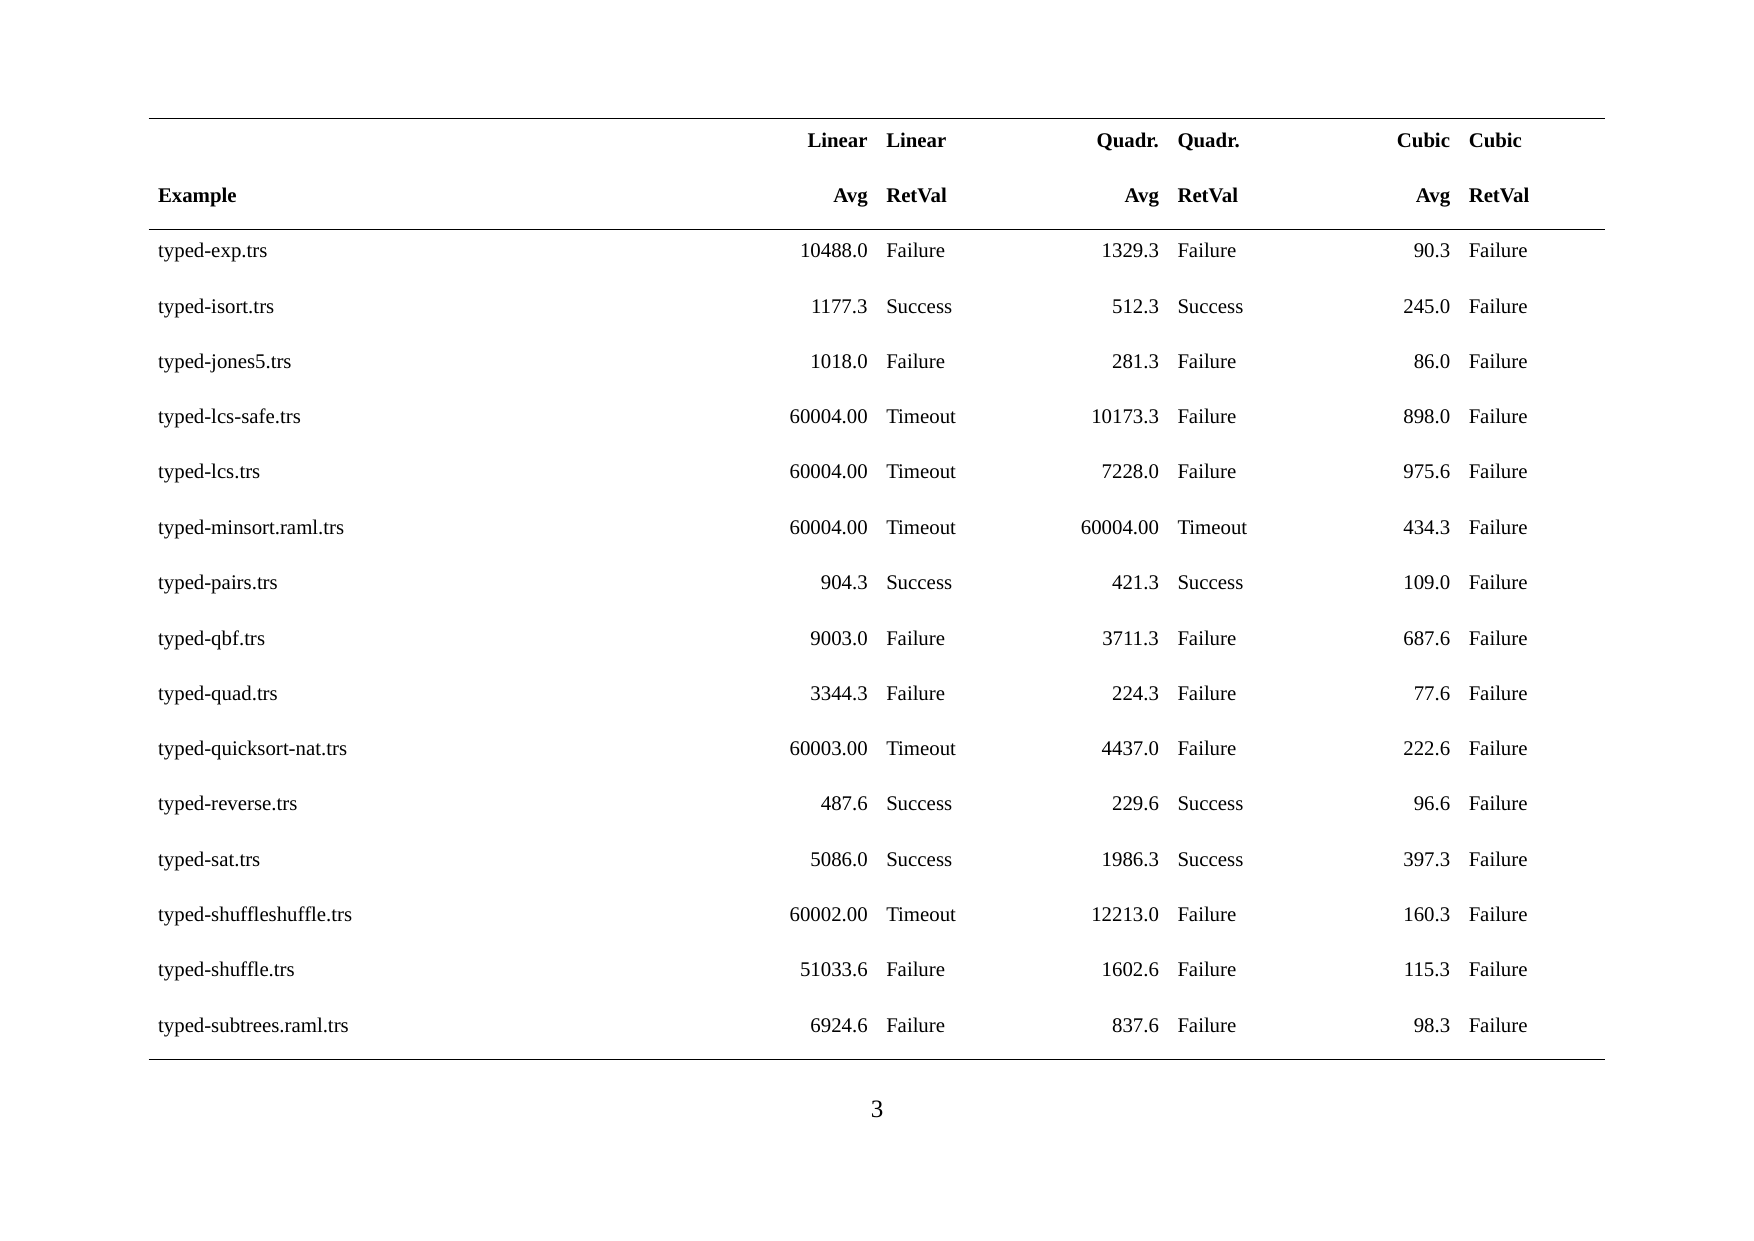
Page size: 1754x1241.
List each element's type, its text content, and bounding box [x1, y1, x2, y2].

table_cell 898.0 [1314, 395, 1459, 450]
table_cell 96.6 [1314, 782, 1459, 837]
table_cell RetVal [1459, 174, 1605, 229]
table_cell Failure [877, 340, 1022, 395]
table_cell 397.3 [1314, 837, 1459, 893]
table_cell Failure [1459, 230, 1605, 284]
table_cell 1986.3 [1022, 837, 1168, 893]
table_cell typed-pairs.trs [149, 561, 731, 616]
table_cell 60004.00 [731, 395, 877, 450]
table_cell Success [1168, 782, 1313, 837]
table_cell 1018.0 [731, 340, 877, 395]
table_cell 5086.0 [731, 837, 877, 893]
table_cell 109.0 [1314, 561, 1459, 616]
table_cell typed-shuffleshuffle.trs [149, 893, 731, 948]
table_cell Failure [1459, 1003, 1605, 1058]
table_cell 975.6 [1314, 450, 1459, 505]
table_cell 3711.3 [1022, 616, 1168, 671]
table_cell 115.3 [1314, 948, 1459, 1003]
table_cell Success [877, 782, 1022, 837]
table_header Quadr. [1022, 119, 1168, 173]
table_cell Timeout [1168, 505, 1313, 561]
table_header Cubic [1459, 119, 1605, 173]
table_cell Failure [1168, 616, 1313, 671]
table_cell RetVal [877, 174, 1022, 229]
table_cell 837.6 [1022, 1003, 1168, 1058]
table_cell Success [1168, 837, 1313, 893]
table_cell Failure [1168, 450, 1313, 505]
table_cell Failure [1168, 948, 1313, 1003]
table_cell 98.3 [1314, 1003, 1459, 1058]
table_cell 60004.00 [731, 450, 877, 505]
table_cell Failure [1168, 395, 1313, 450]
table_cell Failure [1459, 671, 1605, 727]
table_cell Failure [1459, 893, 1605, 948]
table_cell typed-quad.trs [149, 671, 731, 727]
table_cell typed-exp.trs [149, 230, 731, 284]
table_cell typed-lcs.trs [149, 450, 731, 505]
table_cell Failure [1168, 340, 1313, 395]
table_cell typed-reverse.trs [149, 782, 731, 837]
table_cell Timeout [877, 395, 1022, 450]
table_header Cubic [1314, 119, 1459, 173]
table_cell Failure [1459, 782, 1605, 837]
table_cell Failure [1459, 616, 1605, 671]
table_cell 687.6 [1314, 616, 1459, 671]
table_cell Failure [1459, 505, 1605, 561]
table_cell Failure [877, 948, 1022, 1003]
table_cell Success [877, 561, 1022, 616]
table_cell 281.3 [1022, 340, 1168, 395]
table_cell Failure [1459, 395, 1605, 450]
table_cell Failure [1459, 837, 1605, 893]
table_cell Failure [1459, 284, 1605, 339]
table_cell Failure [1168, 727, 1313, 782]
table_cell Success [877, 837, 1022, 893]
table_cell 86.0 [1314, 340, 1459, 395]
table_cell 9003.0 [731, 616, 877, 671]
table_cell Failure [1459, 561, 1605, 616]
table_cell 512.3 [1022, 284, 1168, 339]
table_cell 229.6 [1022, 782, 1168, 837]
table_cell typed-lcs-safe.trs [149, 395, 731, 450]
table_header Quadr. [1168, 119, 1313, 173]
table_cell 434.3 [1314, 505, 1459, 561]
table_cell typed-subtrees.raml.trs [149, 1003, 731, 1058]
table_cell 60002.00 [731, 893, 877, 948]
table_cell RetVal [1168, 174, 1313, 229]
table_cell 7228.0 [1022, 450, 1168, 505]
table_cell 1177.3 [731, 284, 877, 339]
table_cell 487.6 [731, 782, 877, 837]
table_cell 1602.6 [1022, 948, 1168, 1003]
table_header Linear [731, 119, 877, 173]
table_cell Failure [1168, 1003, 1313, 1058]
table_cell Avg [1022, 174, 1168, 229]
table_cell 421.3 [1022, 561, 1168, 616]
table_cell Success [1168, 561, 1313, 616]
table_cell typed-sat.trs [149, 837, 731, 893]
table_cell 90.3 [1314, 230, 1459, 284]
table_cell Success [1168, 284, 1313, 339]
table_cell Timeout [877, 450, 1022, 505]
table_header Linear [877, 119, 1022, 173]
table_cell 60003.00 [731, 727, 877, 782]
table_cell Failure [1459, 450, 1605, 505]
table_cell 245.0 [1314, 284, 1459, 339]
table_cell Failure [877, 616, 1022, 671]
table_cell typed-jones5.trs [149, 340, 731, 395]
table_cell Success [877, 284, 1022, 339]
table_cell Failure [1459, 340, 1605, 395]
table_cell typed-qbf.trs [149, 616, 731, 671]
table_cell Failure [877, 1003, 1022, 1058]
table_cell Failure [1459, 727, 1605, 782]
table_cell 904.3 [731, 561, 877, 616]
table_cell 12213.0 [1022, 893, 1168, 948]
table_cell 1329.3 [1022, 230, 1168, 284]
table_cell 51033.6 [731, 948, 877, 1003]
table_cell typed-quicksort-nat.trs [149, 727, 731, 782]
table_cell Failure [877, 671, 1022, 727]
table_cell Timeout [877, 727, 1022, 782]
table_cell 77.6 [1314, 671, 1459, 727]
table_cell 10488.0 [731, 230, 877, 284]
table_cell Avg [731, 174, 877, 229]
table_cell 224.3 [1022, 671, 1168, 727]
table_cell Failure [1168, 671, 1313, 727]
table_cell typed-shuffle.trs [149, 948, 731, 1003]
table_cell Failure [877, 230, 1022, 284]
table_cell Avg [1314, 174, 1459, 229]
table_cell 60004.00 [731, 505, 877, 561]
table_cell 160.3 [1314, 893, 1459, 948]
table_cell Example [149, 174, 731, 229]
table_cell Failure [1168, 893, 1313, 948]
table_cell 3344.3 [731, 671, 877, 727]
table_cell 6924.6 [731, 1003, 877, 1058]
table_cell 4437.0 [1022, 727, 1168, 782]
table_cell 60004.00 [1022, 505, 1168, 561]
table_cell Timeout [877, 893, 1022, 948]
table_cell typed-minsort.raml.trs [149, 505, 731, 561]
table_header [149, 119, 731, 173]
table_cell Failure [1459, 948, 1605, 1003]
table_cell Timeout [877, 505, 1022, 561]
table_cell Failure [1168, 230, 1313, 284]
table_cell typed-isort.trs [149, 284, 731, 339]
table_cell 10173.3 [1022, 395, 1168, 450]
table_cell 222.6 [1314, 727, 1459, 782]
